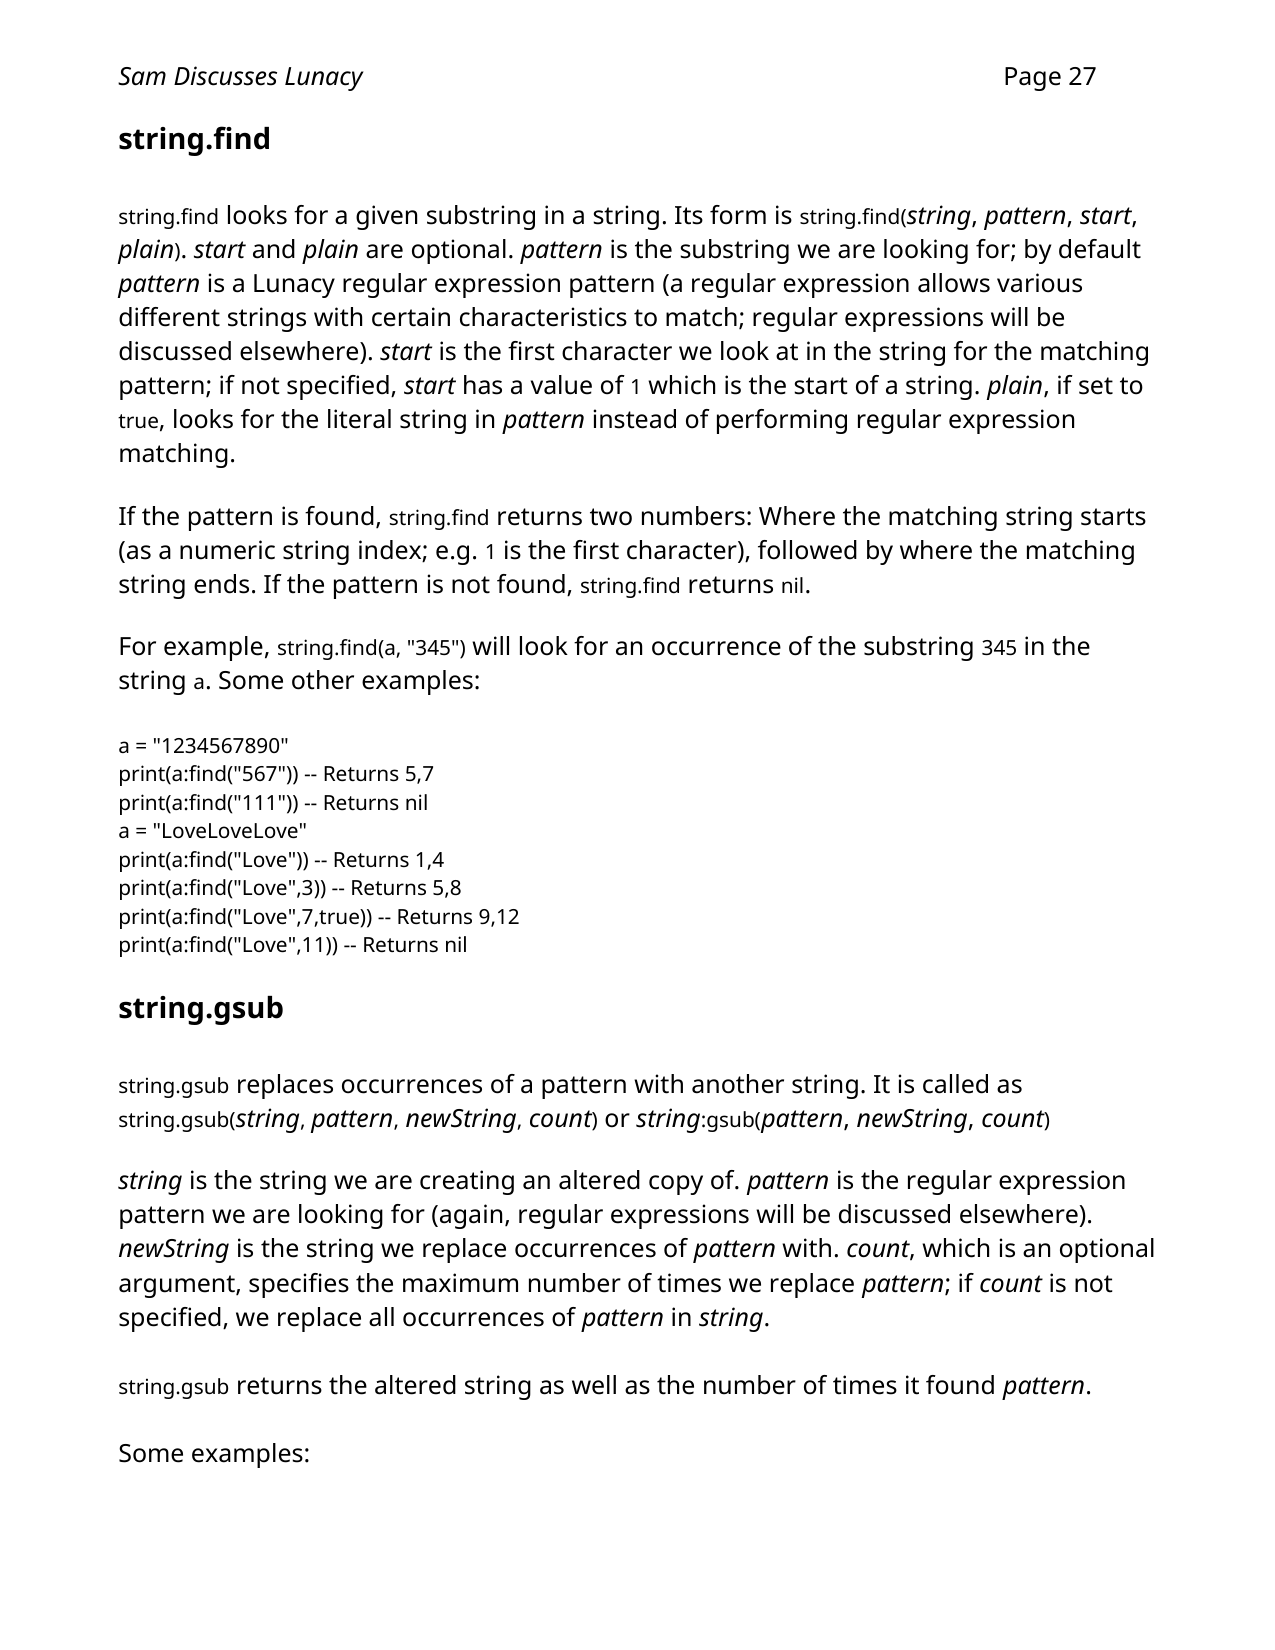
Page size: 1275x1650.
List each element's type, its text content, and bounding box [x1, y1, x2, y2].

text Some examples: [118, 1436, 1157, 1469]
text print(a:find("Love",3)) -- Returns 5,8 [118, 873, 1157, 902]
text print(a:find("111")) -- Returns nil [118, 788, 1157, 816]
text print(a:find("Love",11)) -- Returns nil [118, 930, 1157, 959]
text For example, string.find(a, "345") will look for an occurrence of the substring 345 in the string a. Some other examples: [118, 629, 1157, 697]
text a = "LoveLoveLove" [118, 816, 1157, 845]
text print(a:find("567")) -- Returns 5,7 [118, 759, 1157, 788]
text If the pattern is found, string.find returns two numbers: Where the matching string starts (as a numeric string index; e.g. 1 is the first character), followed by where the matching string ends. If the pattern is not found, string.find returns nil. [118, 498, 1157, 601]
text string.gsub replaces occurrences of a pattern with another string. It is called as string.gsub(string, pattern, newString, count) or string:gsub(pattern, newString, count) [118, 1066, 1157, 1134]
text string.gsub [118, 987, 1157, 1027]
text string.find [118, 118, 1157, 158]
text string.find looks for a given substring in a string. Its form is string.find(string, pattern, start, plain). start and plain are optional. pattern is the substring we are looking for; by default pattern is a Lunacy regular expression pattern (a regular expression allows various different strings with certain characteristics to match; regular expressions will be discussed elsewhere). start is the first character we look at in the string for the matching pattern; if not specified, start has a value of 1 which is the start of a string. plain, if set to true, looks for the literal string in pattern instead of performing regular expression matching. [118, 197, 1157, 470]
text print(a:find("Love",7,true)) -- Returns 9,12 [118, 902, 1157, 930]
text string is the string we are creating an altered copy of. pattern is the regular expression pattern we are looking for (again, regular expressions will be discussed elsewhere). newString is the string we replace occurrences of pattern with. count, which is an optional argument, specifies the maximum number of times we replace pattern; if count is not specified, we replace all occurrences of pattern in string. [118, 1163, 1157, 1333]
text string.gsub returns the altered string as well as the number of times it found pattern. [118, 1367, 1157, 1401]
text a = "1234567890" [118, 731, 1157, 759]
text print(a:find("Love")) -- Returns 1,4 [118, 845, 1157, 873]
